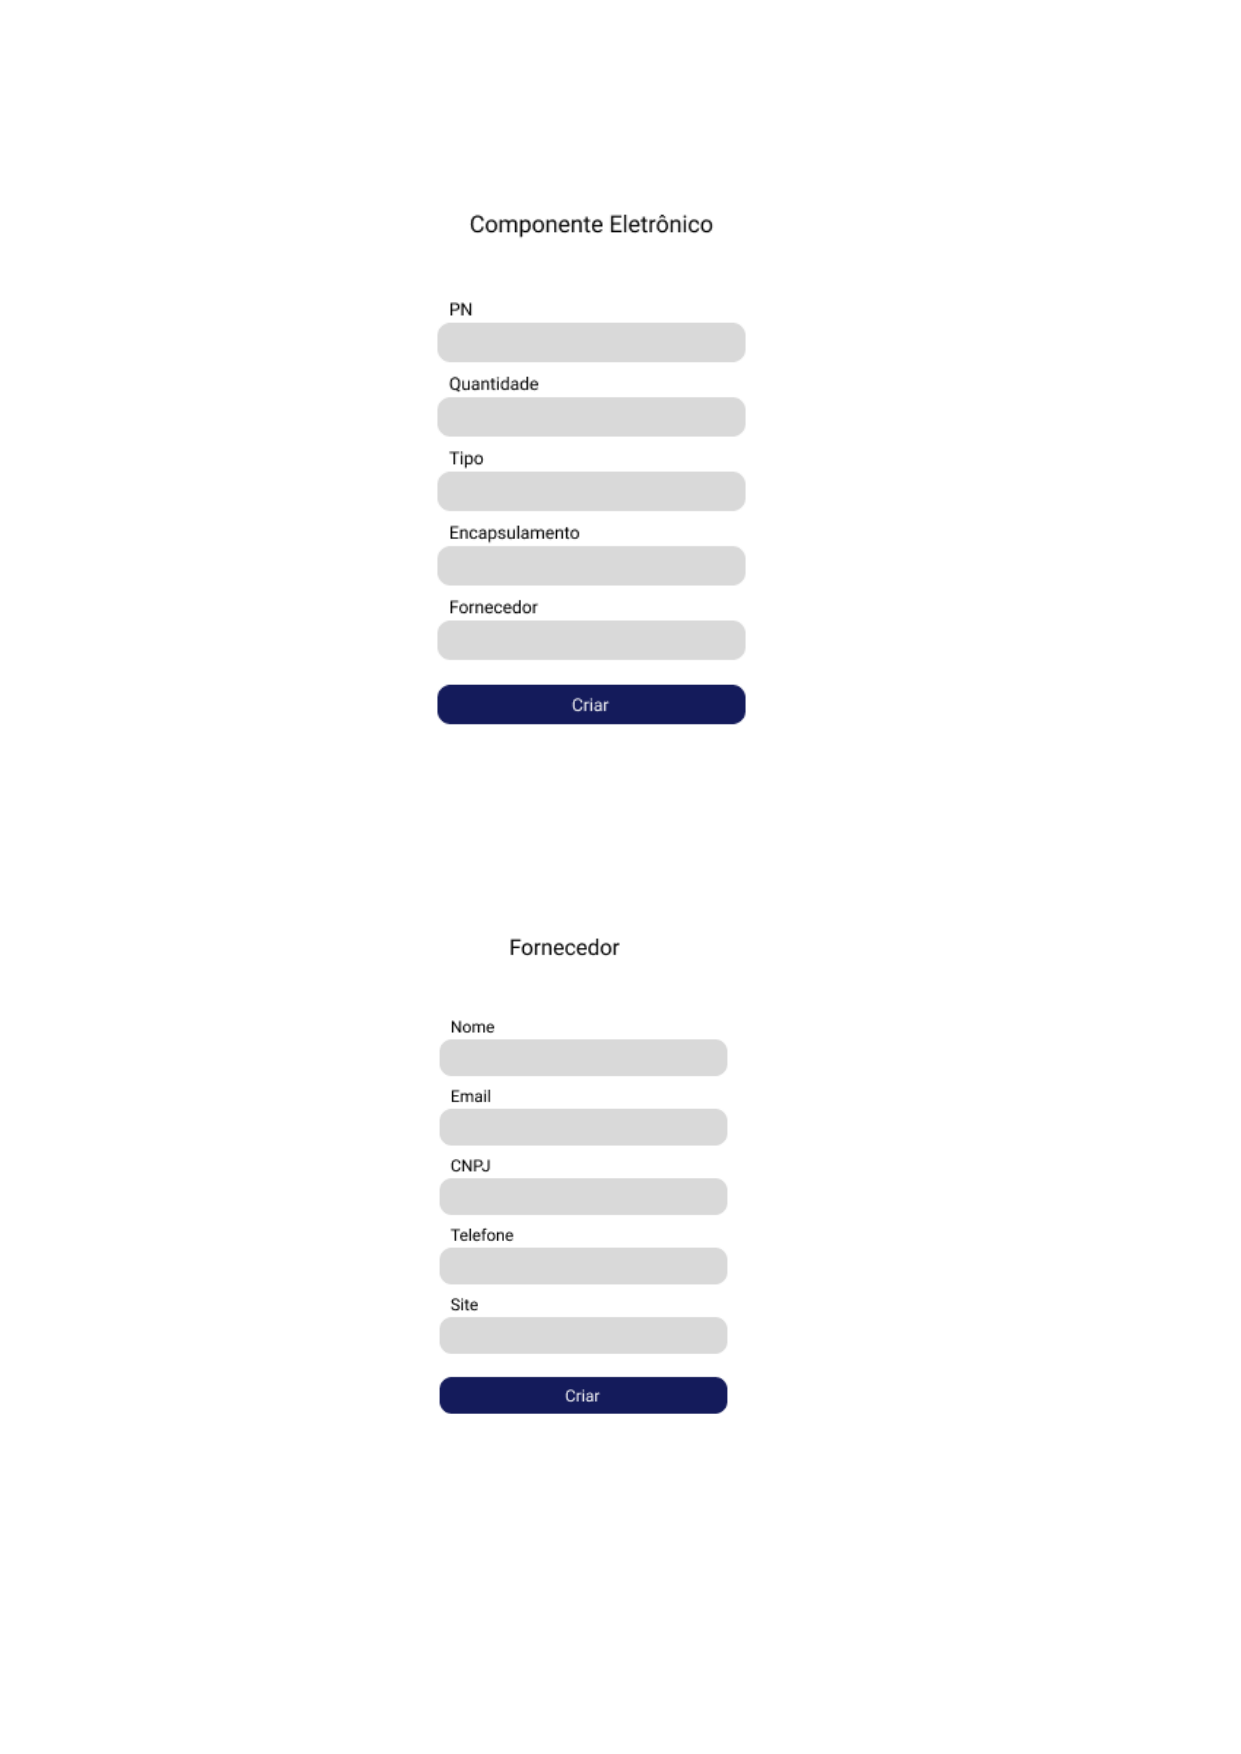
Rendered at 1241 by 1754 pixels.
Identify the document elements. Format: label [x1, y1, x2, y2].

picture [334, 123, 848, 1546]
